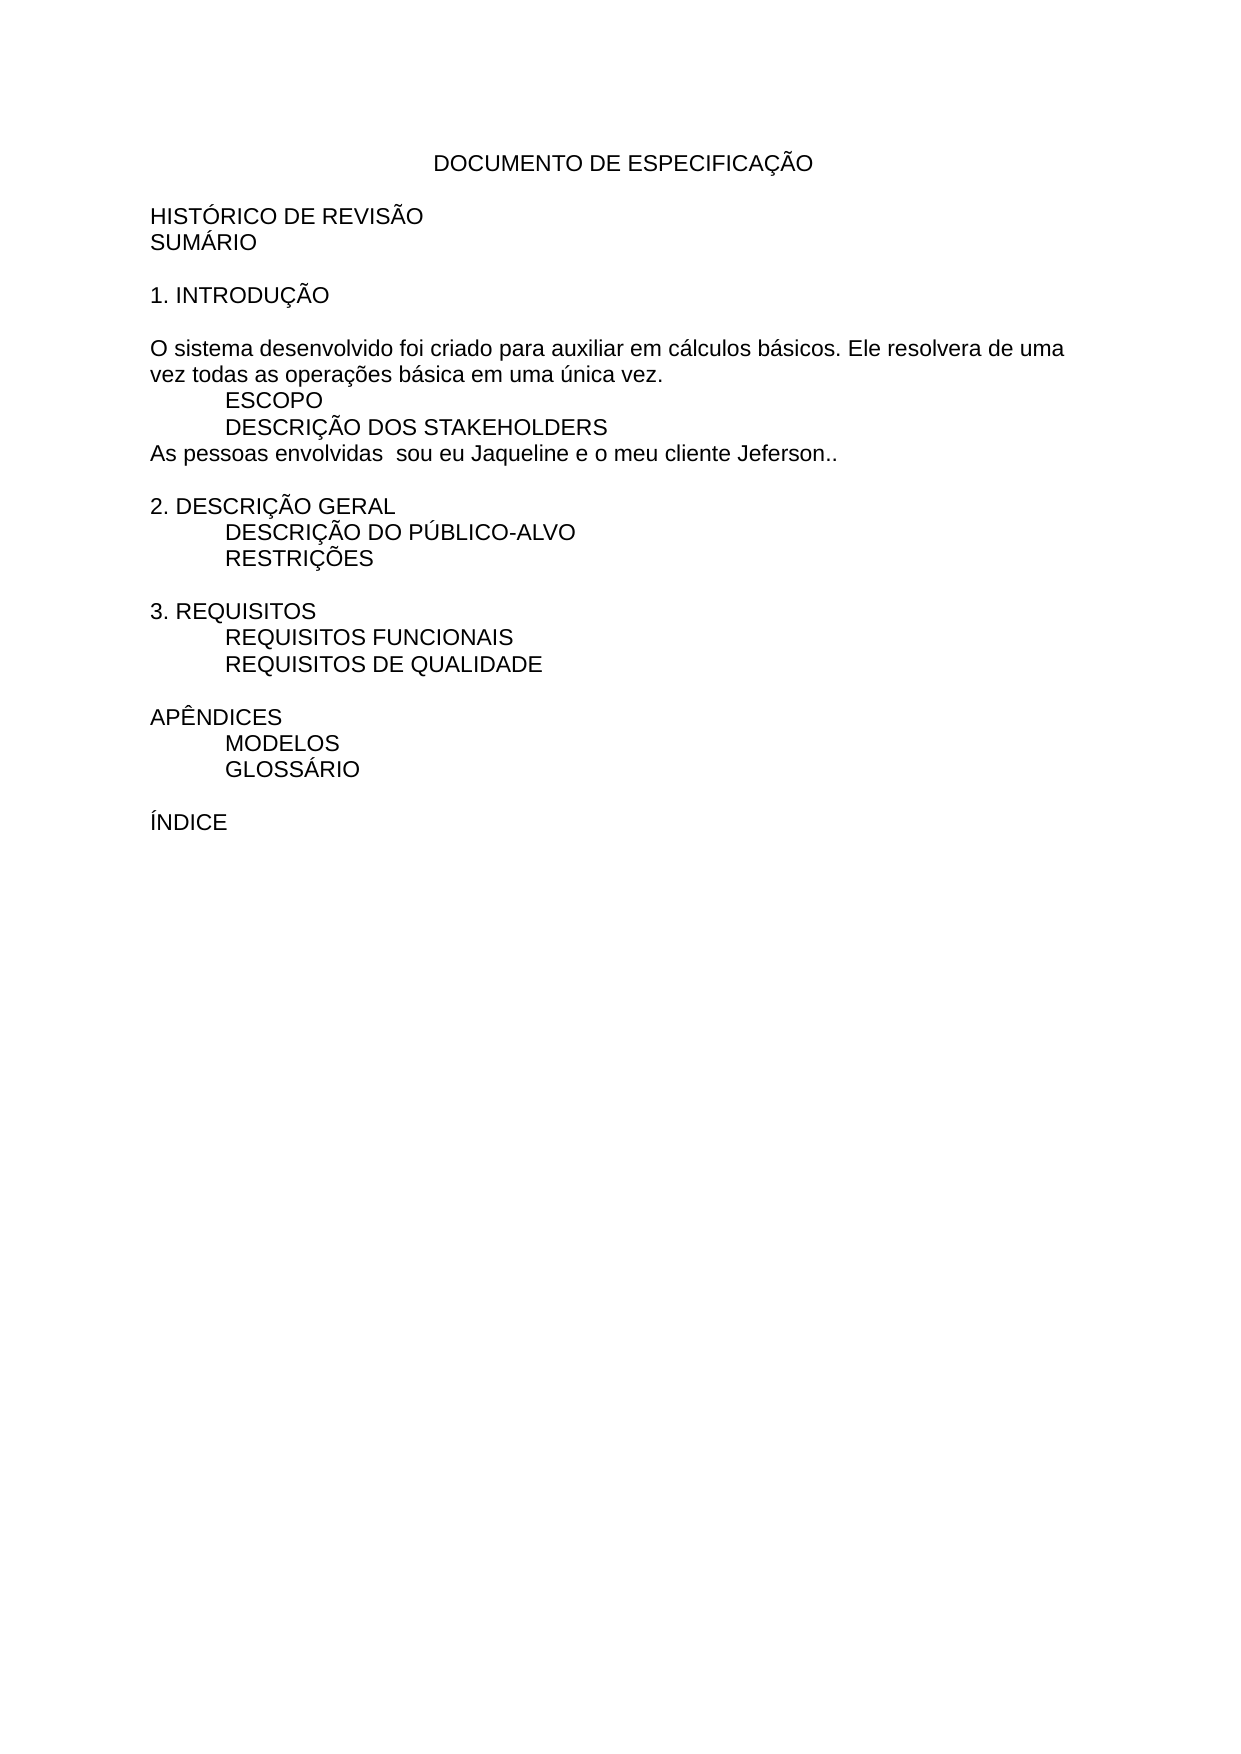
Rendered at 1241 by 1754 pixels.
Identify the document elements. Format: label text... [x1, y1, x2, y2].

text DESCRIÇÃO DO PÚBLICO-ALVO [150, 519, 1090, 545]
text 3. REQUISITOS [150, 598, 1090, 624]
text HISTÓRICO DE REVISÃO [150, 203, 1090, 229]
text REQUISITOS FUNCIONAIS [150, 624, 1090, 651]
text SUMÁRIO [150, 229, 1090, 255]
text ÍNDICE [150, 809, 1090, 835]
text REQUISITOS DE QUALIDADE [150, 651, 1090, 677]
text 2. DESCRIÇÃO GERAL [150, 493, 1090, 519]
text O sistema desenvolvido foi criado para auxiliar em cálculos básicos. Ele resolvera de uma vez todas as operações básica em uma única vez. [150, 334, 1090, 387]
text DOCUMENTO DE ESPECIFICAÇÃO [150, 150, 1090, 176]
text RESTRIÇÕES [150, 545, 1090, 572]
text MODELOS [150, 730, 1090, 756]
text As pessoas envolvidas sou eu Jaqueline e o meu cliente Jeferson.. [150, 440, 1090, 466]
text DESCRIÇÃO DOS STAKEHOLDERS [150, 413, 1090, 440]
text ESCOPO [150, 387, 1090, 413]
text GLOSSÁRIO [150, 756, 1090, 782]
text 1. INTRODUÇÃO [150, 282, 1090, 308]
text APÊNDICES [150, 703, 1090, 730]
